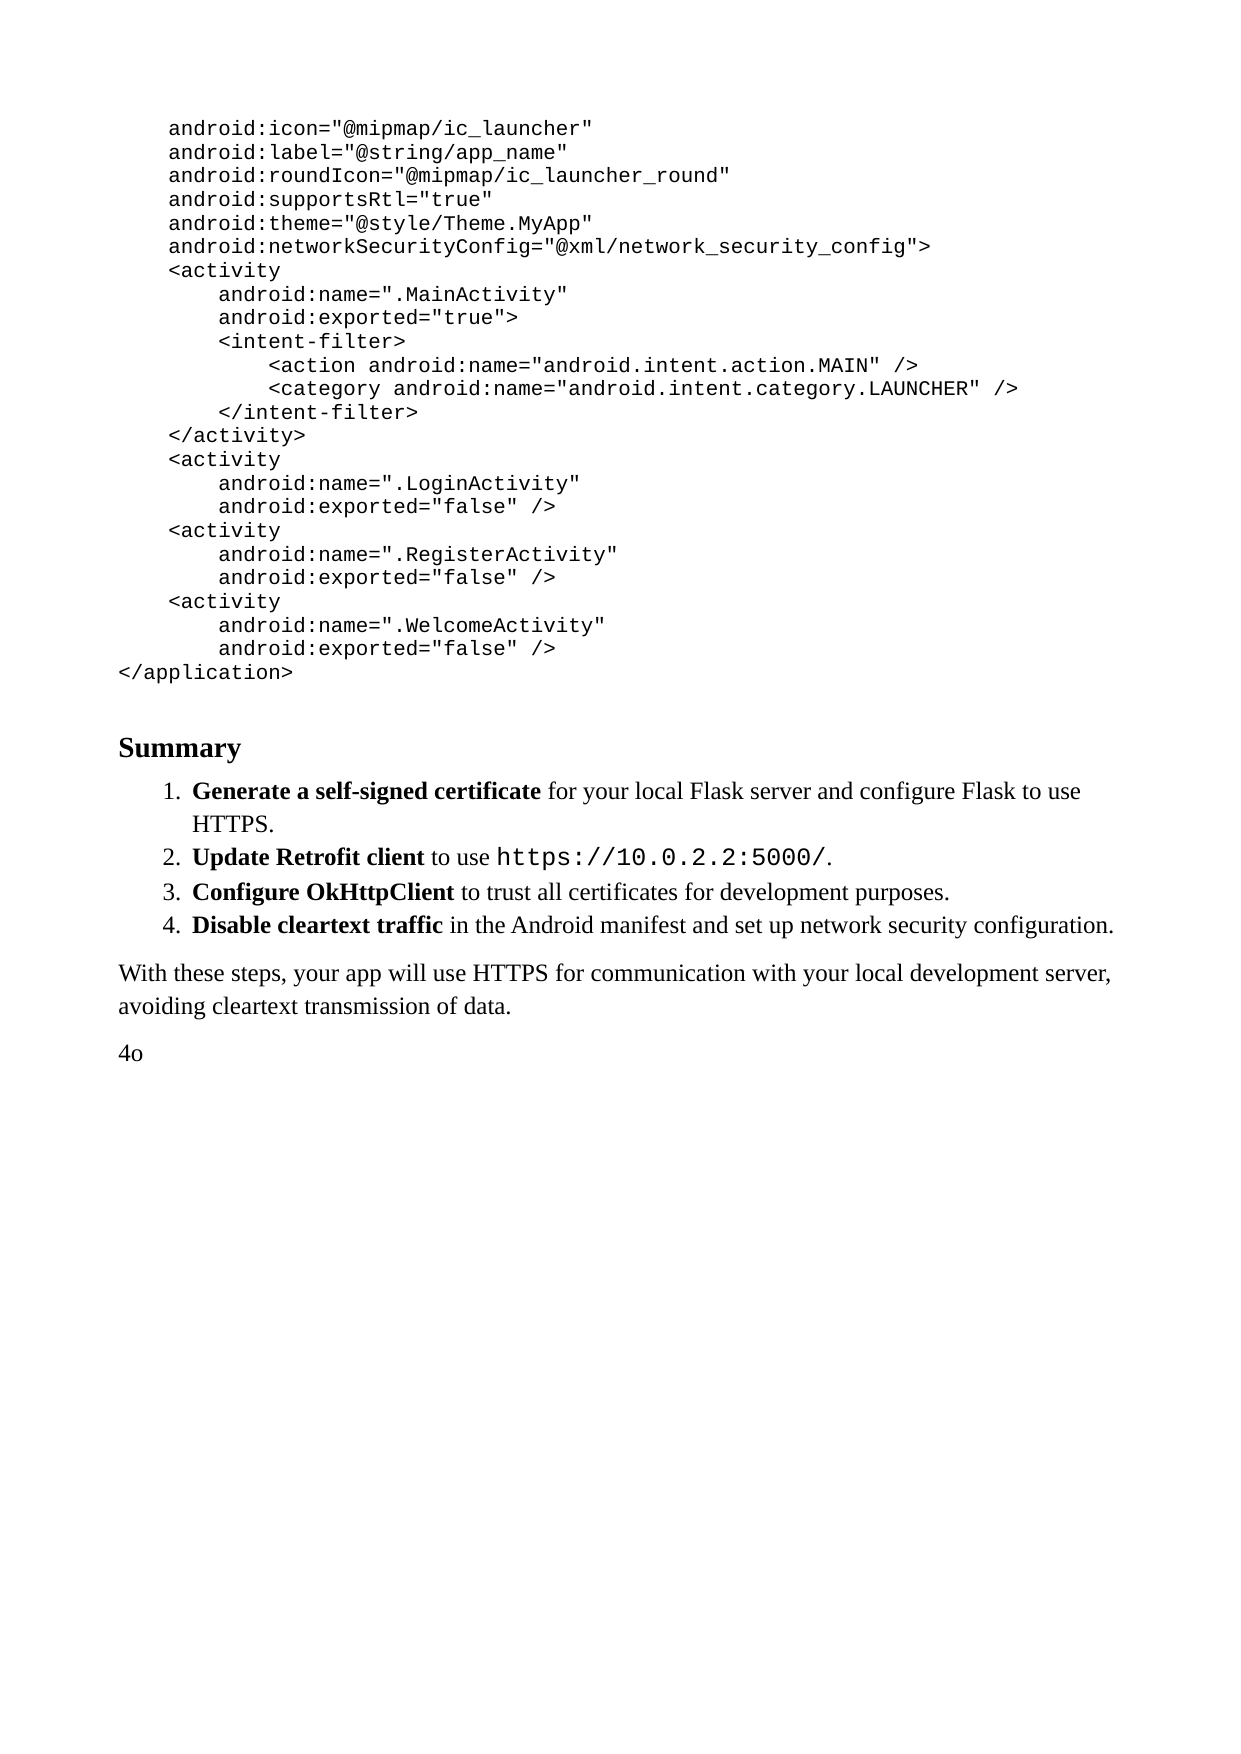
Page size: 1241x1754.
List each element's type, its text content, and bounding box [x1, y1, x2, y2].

list Disable cleartext traffic in the Android manifest and set up network security configuration. [162, 910, 1122, 939]
text android:exported="true"> [118, 307, 1122, 331]
text android:networkSecurityConfig="@xml/network_security_config"> [118, 236, 1122, 260]
list Generate a self-signed certificate for your local Flask server and configure Flask to use HTTPS. [162, 776, 1122, 837]
text android:label="@string/app_name" [118, 142, 1122, 165]
text </activity> [118, 426, 1122, 449]
text android:name=".WelcomeActivity" [118, 615, 1122, 638]
text 4o [118, 1038, 1122, 1067]
text <activity [118, 260, 1122, 284]
text </application> [118, 662, 1122, 686]
text android:supportsRtl="true" [118, 189, 1122, 213]
text <activity [118, 591, 1122, 615]
text android:name=".RegisterActivity" [118, 544, 1122, 567]
list Configure OkHttpClient to trust all certificates for development purposes. [162, 877, 1122, 906]
text <intent-filter> [118, 331, 1122, 354]
text <activity [118, 520, 1122, 544]
text android:roundIcon="@mipmap/ic_launcher_round" [118, 165, 1122, 189]
text <action android:name="android.intent.action.MAIN" /> [118, 354, 1122, 378]
text android:exported="false" /> [118, 496, 1122, 520]
subtitle Summary [118, 730, 1122, 763]
text android:exported="false" /> [118, 638, 1122, 662]
text android:icon="@mipmap/ic_launcher" [118, 118, 1122, 142]
text android:name=".MainActivity" [118, 284, 1122, 307]
text android:theme="@style/Theme.MyApp" [118, 213, 1122, 236]
text With these steps, your app will use HTTPS for communication with your local development server, avoiding cleartext transmission of data. [118, 958, 1122, 1019]
text <category android:name="android.intent.category.LAUNCHER" /> [118, 378, 1122, 402]
text </intent-filter> [118, 402, 1122, 426]
text android:name=".LoginActivity" [118, 473, 1122, 496]
text android:exported="false" /> [118, 567, 1122, 591]
text <activity [118, 449, 1122, 473]
list Update Retrofit client to use https://10.0.2.2:5000/. [162, 842, 1122, 873]
